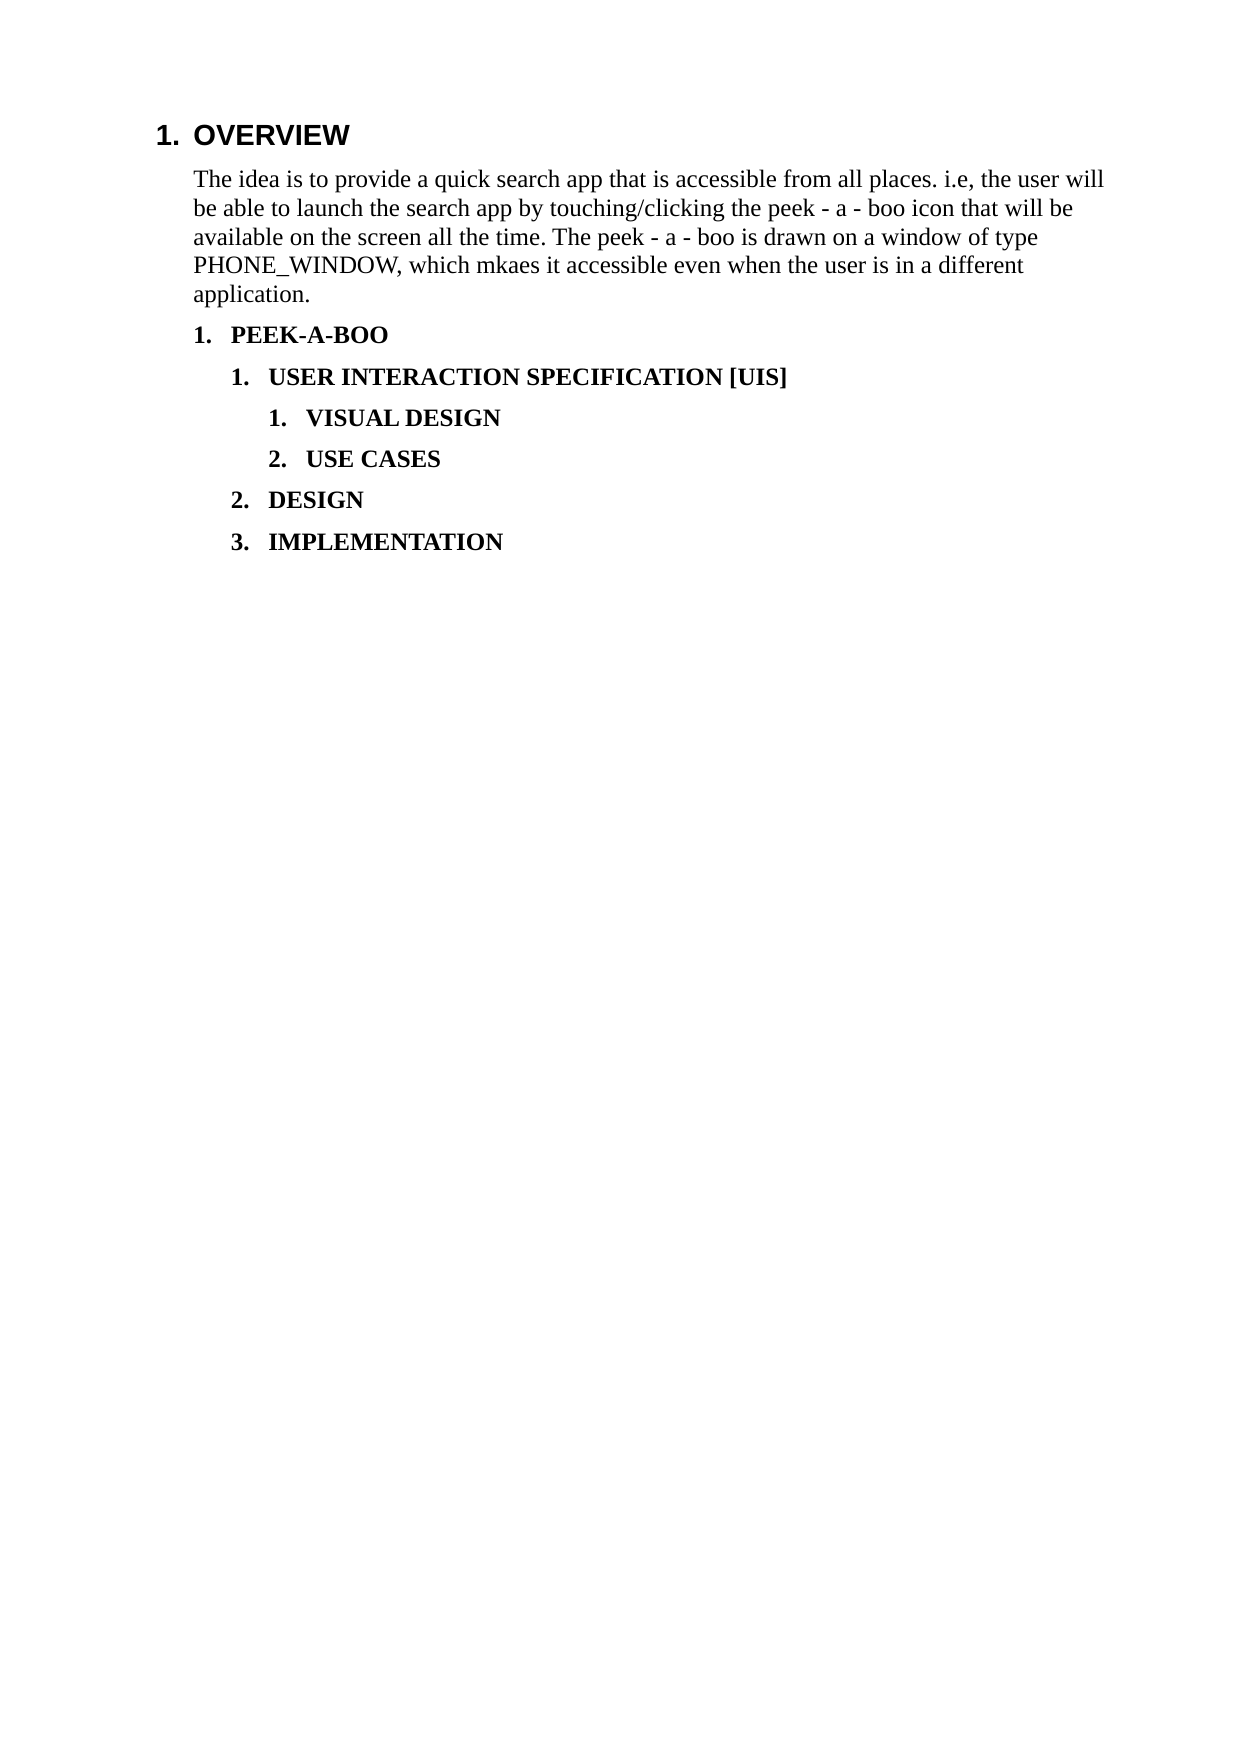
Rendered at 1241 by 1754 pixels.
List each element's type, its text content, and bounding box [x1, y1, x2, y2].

list USE CASES [268, 444, 1122, 473]
list USER INTERACTION SPECIFICATION [UIS] [231, 362, 1122, 390]
list The idea is to provide a quick search app that is accessible from all places. i.e, the user will be able to launch the search app by touching/clicking the peek - a - boo icon that will be available on the screen all the time. The peek - a - boo is drawn on a window of type PHONE_WINDOW, which mkaes it accessible even when the user is in a different application. [156, 164, 1122, 308]
subtitle OVERVIEW [156, 118, 1122, 152]
list VISUAL DESIGN [268, 403, 1122, 432]
list PEEK-A-BOO [193, 320, 1122, 349]
list DESIGN [231, 485, 1122, 514]
list IMPLEMENTATION [231, 527, 1122, 555]
